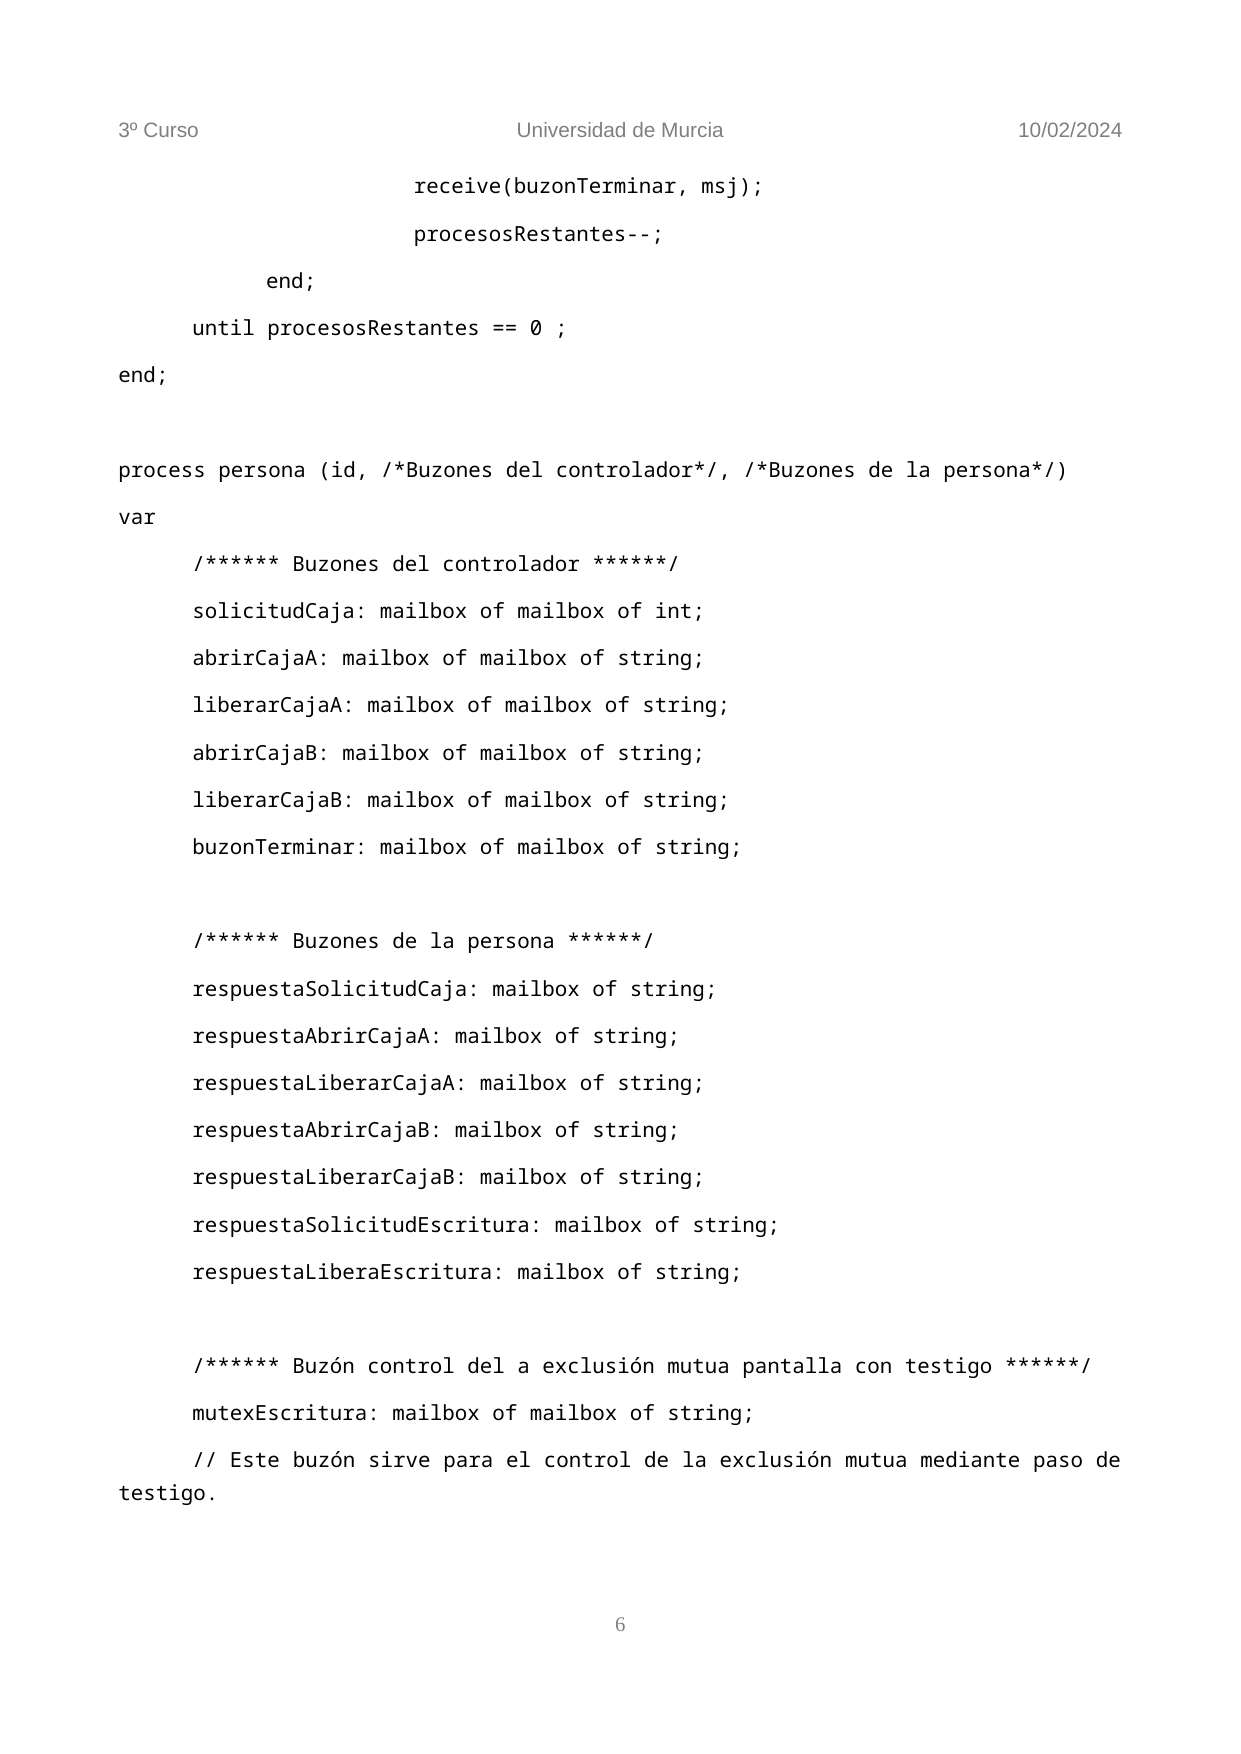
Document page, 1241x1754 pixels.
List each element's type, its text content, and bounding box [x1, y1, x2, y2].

text /****** Buzón control del a exclusión mutua pantalla con testigo ******/ [118, 1351, 1122, 1380]
text var [118, 502, 1122, 530]
text process persona (id, /*Buzones del controlador*/, /*Buzones de la persona*/) [118, 455, 1122, 483]
text buzonTerminar: mailbox of mailbox of string; [118, 832, 1122, 861]
text /****** Buzones de la persona ******/ [118, 927, 1122, 955]
text respuestaSolicitudEscritura: mailbox of string; [118, 1210, 1122, 1238]
text until procesosRestantes == 0 ; [118, 313, 1122, 342]
text respuestaAbrirCajaB: mailbox of string; [118, 1115, 1122, 1144]
text mutexEscritura: mailbox of mailbox of string; [118, 1398, 1122, 1427]
text respuestaSolicitudCaja: mailbox of string; [118, 974, 1122, 1002]
text abrirCajaA: mailbox of mailbox of string; [118, 643, 1122, 672]
text end; [118, 266, 1122, 294]
text end; [118, 360, 1122, 389]
text liberarCajaA: mailbox of mailbox of string; [118, 691, 1122, 719]
text /****** Buzones del controlador ******/ [118, 549, 1122, 577]
text solicitudCaja: mailbox of mailbox of int; [118, 596, 1122, 625]
text liberarCajaB: mailbox of mailbox of string; [118, 785, 1122, 813]
text respuestaLiberarCajaA: mailbox of string; [118, 1068, 1122, 1097]
text abrirCajaB: mailbox of mailbox of string; [118, 738, 1122, 766]
text procesosRestantes--; [118, 219, 1122, 247]
text // Este buzón sirve para el control de la exclusión mutua mediante paso de testigo. [118, 1446, 1122, 1507]
text respuestaLiberarCajaB: mailbox of string; [118, 1162, 1122, 1191]
text respuestaAbrirCajaA: mailbox of string; [118, 1021, 1122, 1049]
text receive(buzonTerminar, msj); [118, 172, 1122, 200]
text respuestaLiberaEscritura: mailbox of string; [118, 1257, 1122, 1285]
